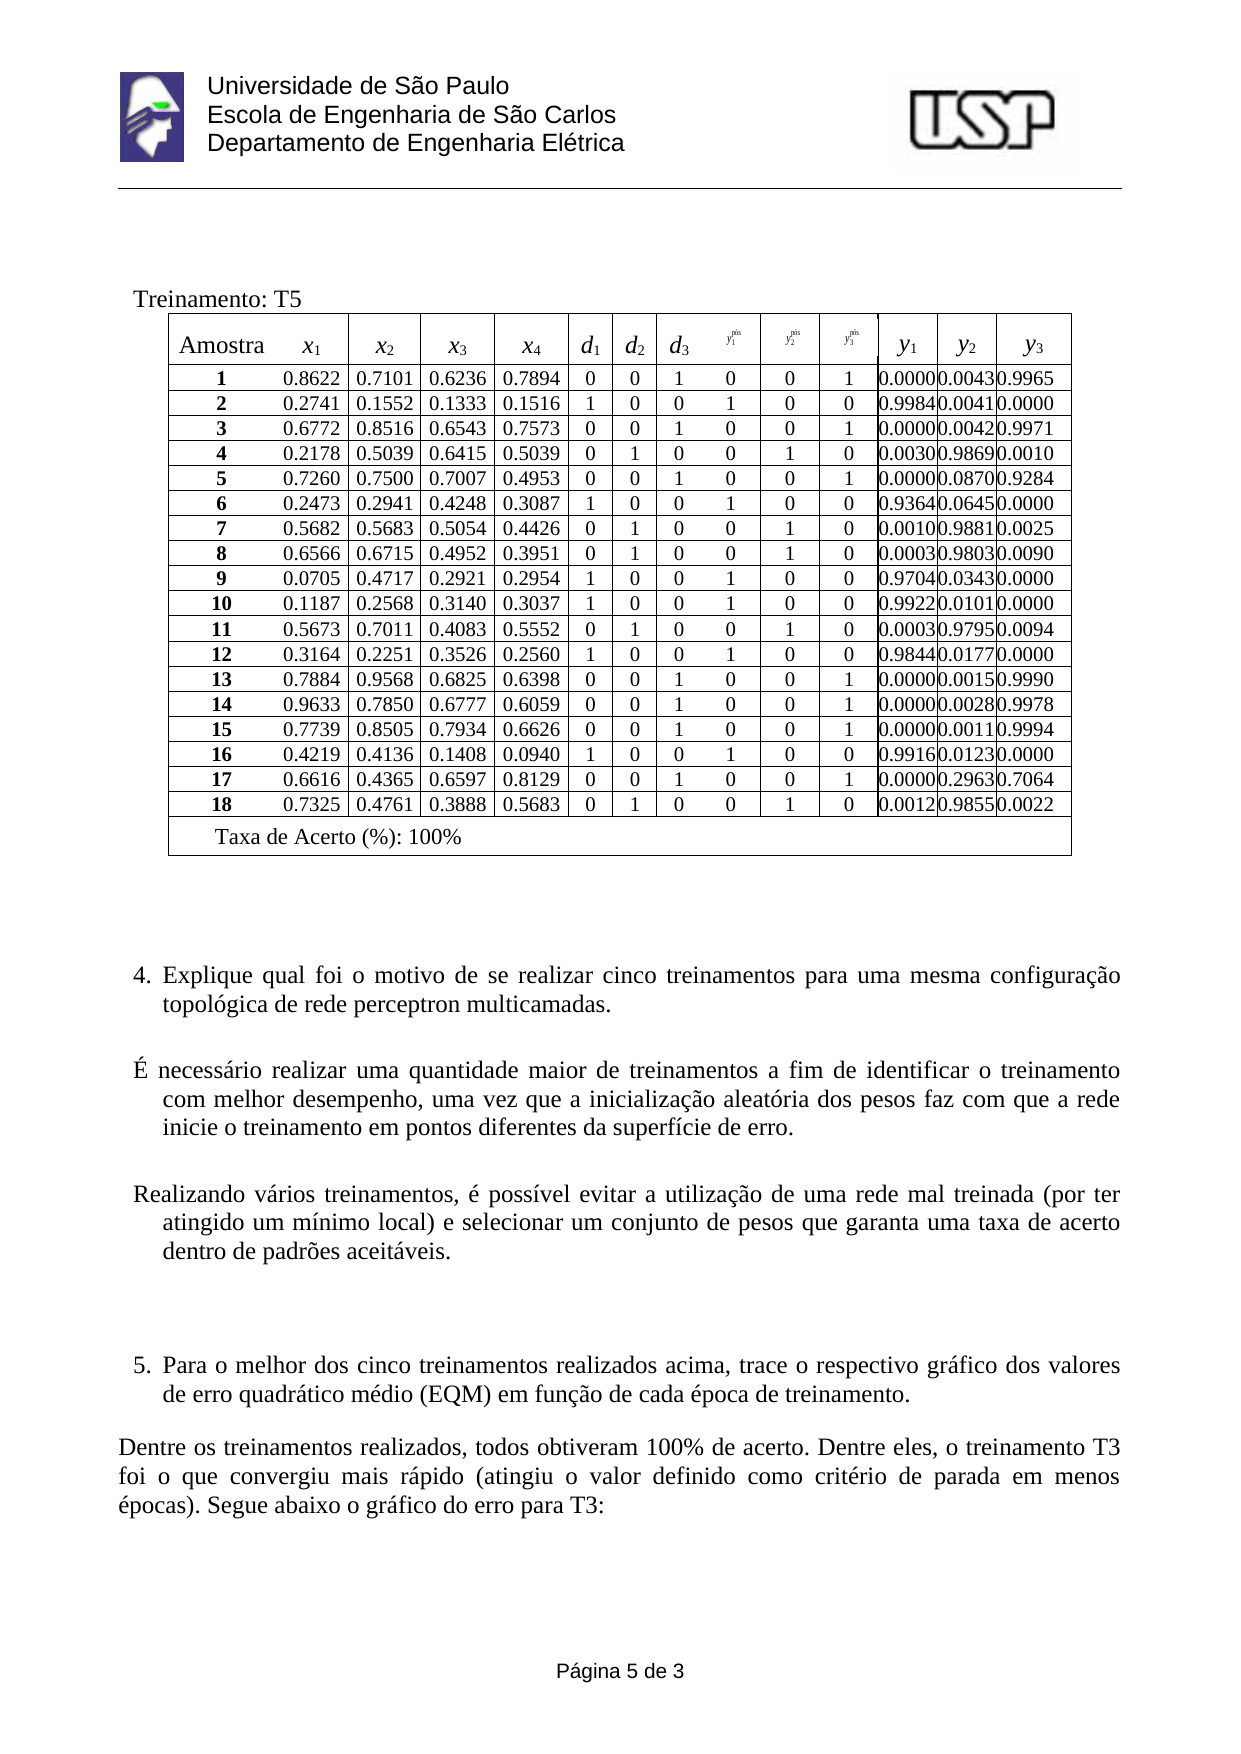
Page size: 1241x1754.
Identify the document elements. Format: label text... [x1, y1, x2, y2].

table_cell 0.7573 [495, 416, 568, 440]
table_cell 1 [820, 717, 877, 741]
picture [119, 72, 184, 162]
table_cell 1 [701, 391, 760, 414]
table_cell 0.6777 [421, 692, 494, 716]
text Treinamento: T5 [133, 284, 1122, 313]
table_cell 0.6597 [421, 767, 494, 791]
table_cell 0.7500 [349, 466, 420, 490]
table_cell 17 [169, 767, 274, 791]
table_cell 0 [613, 767, 656, 791]
table_cell 4 [169, 441, 274, 465]
table_cell 0 [701, 717, 760, 741]
table_cell 0.5054 [421, 516, 494, 540]
table_cell 0.6236 [421, 365, 494, 389]
table_cell 0 [701, 466, 760, 490]
table_cell 0 [569, 466, 612, 490]
table_cell 1 [569, 566, 612, 590]
table_cell 0 [761, 742, 819, 766]
table_cell 0.0022 [997, 792, 1071, 816]
table_cell 0.4426 [495, 516, 568, 540]
table_cell 18 [169, 792, 274, 816]
table_cell 0.7007 [421, 466, 494, 490]
table_cell 1 [761, 516, 819, 540]
table_cell 0 [657, 591, 701, 615]
table_cell 0.0123 [938, 742, 996, 766]
table_cell 1 [701, 491, 760, 515]
table_cell 0.6825 [421, 667, 494, 691]
table_cell 0 [569, 717, 612, 741]
table_cell 1 [569, 391, 612, 414]
table_cell 1 [613, 541, 656, 565]
table_cell 5 [169, 466, 274, 490]
table_cell 0.5039 [495, 441, 568, 465]
table_header [761, 314, 819, 364]
table_cell 0 [761, 365, 819, 389]
table_cell 0.3951 [495, 541, 568, 565]
table_cell 0.3526 [421, 642, 494, 666]
table_cell 0.7739 [274, 717, 348, 741]
table_cell 0 [569, 792, 612, 816]
table_cell 1 [657, 416, 701, 440]
table_cell 1 [569, 591, 612, 615]
table_cell 0 [657, 441, 701, 465]
table_cell 0 [613, 391, 656, 414]
table_cell 14 [169, 692, 274, 716]
table_cell 0 [613, 566, 656, 590]
table_cell 0 [569, 365, 612, 389]
table_cell 7 [169, 516, 274, 540]
table_cell 1 [820, 692, 877, 716]
table_cell 0.2954 [495, 566, 568, 590]
table_cell 0.9971 [997, 416, 1071, 440]
table_cell 0.2473 [274, 491, 348, 515]
table_cell 0.0000 [879, 717, 937, 741]
table_cell 0.6566 [274, 541, 348, 565]
table_cell 0.0705 [274, 566, 348, 590]
table_cell 0.4761 [349, 792, 420, 816]
text Dentre os treinamentos realizados, todos obtiveram 100% de acerto. Dentre eles, o treinamento T3 foi o que convergiu mais rápido (atingiu o valor definido como critério de parada em menos épocas). Segue abaixo o gráfico do erro para T3: [118, 1432, 1122, 1519]
table_cell 0.6415 [421, 441, 494, 465]
table_cell 0 [820, 391, 877, 414]
table_cell 0.4952 [421, 541, 494, 565]
table_cell 0 [569, 441, 612, 465]
table_cell 1 [761, 616, 819, 641]
table_cell 0.2178 [274, 441, 348, 465]
table_cell 0.0010 [879, 516, 937, 540]
table_cell 1 [657, 667, 701, 691]
table_cell 12 [169, 642, 274, 666]
table_cell 0 [701, 667, 760, 691]
table_cell 0 [761, 642, 819, 666]
list Explique qual foi o motivo de se realizar cinco treinamentos para uma mesma configuração topológica de rede perceptron multicamadas. [133, 960, 1122, 1017]
table_cell 0.0003 [879, 616, 937, 641]
table_cell 1 [657, 692, 701, 716]
table_cell 0.4219 [274, 742, 348, 766]
table_cell 0.0000 [879, 767, 937, 791]
table_cell 0.0940 [495, 742, 568, 766]
table_cell 0.5683 [349, 516, 420, 540]
table_cell 0 [701, 516, 760, 540]
table_cell 0 [820, 591, 877, 615]
table_cell 0.7064 [997, 767, 1071, 791]
table_cell 0.5552 [495, 616, 568, 641]
table_cell 0.1516 [495, 391, 568, 414]
table_cell 0.0000 [997, 391, 1071, 414]
table_cell 0 [701, 692, 760, 716]
table_header [820, 314, 878, 364]
table_header y1 [879, 314, 937, 364]
table_cell 0 [761, 767, 819, 791]
table_cell 0.2741 [274, 391, 348, 414]
table_cell 0.9284 [997, 466, 1071, 490]
table_cell 1 [761, 441, 819, 465]
table_cell 0.4365 [349, 767, 420, 791]
table_cell 0 [820, 491, 877, 515]
table_cell 0.9704 [879, 566, 937, 590]
table_cell 0.8129 [495, 767, 568, 791]
table_cell 0.0000 [997, 642, 1071, 666]
text É necessário realizar uma quantidade maior de treinamentos a fim de identificar o treinamento com melhor desempenho, uma vez que a inicialização aleatória dos pesos faz com que a rede inicie o treinamento em pontos diferentes da superfície de erro. [133, 1055, 1122, 1141]
table_cell 0.0000 [997, 591, 1071, 615]
table_cell 0.3888 [421, 792, 494, 816]
table_cell 0.7011 [349, 616, 420, 641]
table_cell 0 [701, 441, 760, 465]
table_cell 0.0043 [938, 365, 996, 389]
table_cell 0 [820, 441, 877, 465]
table_cell 0.5683 [495, 792, 568, 816]
table_cell 1 [657, 466, 701, 490]
table_cell 0.2921 [421, 566, 494, 590]
table_cell 0.0177 [938, 642, 996, 666]
table_cell 0.7894 [495, 365, 568, 389]
table_cell 0 [613, 466, 656, 490]
table_cell 0.7884 [274, 667, 348, 691]
table_cell 0 [657, 541, 701, 565]
table_cell 0.6059 [495, 692, 568, 716]
table_cell 0.9978 [997, 692, 1071, 716]
table_cell 0 [820, 742, 877, 766]
table_cell 0.3164 [274, 642, 348, 666]
table_cell 0.4083 [421, 616, 494, 641]
table_cell 0.0041 [938, 391, 996, 414]
table_cell 0 [569, 692, 612, 716]
table_cell 0.9881 [938, 516, 996, 540]
table_cell 1 [701, 591, 760, 615]
table_cell 1 [613, 516, 656, 540]
table_cell 0.9990 [997, 667, 1071, 691]
table_header [701, 314, 760, 364]
table_cell 1 [657, 767, 701, 791]
table_cell 0 [701, 416, 760, 440]
table_cell 0.6772 [274, 416, 348, 440]
table_cell 0.9965 [997, 365, 1071, 389]
table_cell 0.7260 [274, 466, 348, 490]
table_cell 0.9869 [938, 441, 996, 465]
table_cell 0 [613, 491, 656, 515]
table_cell 1 [569, 491, 612, 515]
table_header Amostra [169, 314, 274, 364]
table_cell 0.4717 [349, 566, 420, 590]
table_cell 0.3140 [421, 591, 494, 615]
table_cell 0.2251 [349, 642, 420, 666]
table_cell 0 [761, 391, 819, 414]
table_cell 0.8622 [274, 365, 348, 389]
table_cell 0.3087 [495, 491, 568, 515]
table_cell 1 [613, 792, 656, 816]
table_header d3 [657, 314, 701, 364]
table_cell 0.5682 [274, 516, 348, 540]
table_header y2 [938, 314, 996, 364]
table_cell 0.0645 [938, 491, 996, 515]
table_header y3 [997, 314, 1071, 364]
table_cell 0 [701, 792, 760, 816]
table_cell 0 [613, 416, 656, 440]
table_cell 0 [820, 541, 877, 565]
table_cell 0.6715 [349, 541, 420, 565]
table_cell 1 [761, 541, 819, 565]
table_cell 0 [569, 516, 612, 540]
table_cell 0.0000 [879, 365, 937, 389]
table_cell 0.2560 [495, 642, 568, 666]
table_cell 10 [169, 591, 274, 615]
table_cell 0.0000 [879, 416, 937, 440]
table_cell 0.9916 [879, 742, 937, 766]
list Para o melhor dos cinco treinamentos realizados acima, trace o respectivo gráfico dos valores de erro quadrático médio (EQM) em função de cada época de treinamento. [133, 1350, 1122, 1407]
table_cell 0.7101 [349, 365, 420, 389]
table_cell 0 [761, 566, 819, 590]
table_cell 0 [820, 616, 877, 641]
table_cell 0.9795 [938, 616, 996, 641]
table_cell 0.0000 [879, 692, 937, 716]
table_cell 0.0012 [879, 792, 937, 816]
table_cell 0 [569, 767, 612, 791]
table_cell 0 [761, 717, 819, 741]
table_cell 9 [169, 566, 274, 590]
table_cell 8 [169, 541, 274, 565]
table_header d1 [569, 314, 612, 364]
table_cell 0.1333 [421, 391, 494, 414]
table_cell 2 [169, 391, 274, 414]
table_cell 1 [613, 616, 656, 641]
table_cell 0 [569, 667, 612, 691]
table_cell 0.9803 [938, 541, 996, 565]
table_cell 1 [657, 365, 701, 389]
table_cell 0.6616 [274, 767, 348, 791]
table_cell 15 [169, 717, 274, 741]
table_cell 0.8505 [349, 717, 420, 741]
table_cell 0 [613, 591, 656, 615]
table_cell 0.9994 [997, 717, 1071, 741]
table_cell 0.2963 [938, 767, 996, 791]
table_cell 0 [613, 742, 656, 766]
table_cell 0.5673 [274, 616, 348, 641]
table_cell 0 [613, 692, 656, 716]
table_cell Taxa de Acerto (%): 100% [169, 817, 1071, 855]
table_cell 0 [701, 767, 760, 791]
table_cell 0.0000 [879, 667, 937, 691]
table_cell 0.9364 [879, 491, 937, 515]
table_cell 13 [169, 667, 274, 691]
table_cell 16 [169, 742, 274, 766]
table_cell 0.3037 [495, 591, 568, 615]
table_cell 0.0042 [938, 416, 996, 440]
table_cell 0.6626 [495, 717, 568, 741]
table_cell 1 [657, 717, 701, 741]
table_cell 0.9844 [879, 642, 937, 666]
table_cell 0 [569, 416, 612, 440]
table_cell 1 [701, 642, 760, 666]
table_cell 0.7325 [274, 792, 348, 816]
table_cell 0.9855 [938, 792, 996, 816]
table_cell 0.1187 [274, 591, 348, 615]
table_cell 0 [657, 516, 701, 540]
table_cell 0 [820, 516, 877, 540]
table_cell 1 [820, 767, 877, 791]
table_cell 3 [169, 416, 274, 440]
table_cell 0 [701, 541, 760, 565]
table_cell 0 [761, 416, 819, 440]
table_cell 1 [169, 365, 274, 389]
table_cell 0.2941 [349, 491, 420, 515]
table_cell 0.4953 [495, 466, 568, 490]
table_cell 1 [820, 365, 877, 389]
table_header x3 [421, 314, 494, 364]
table_header x1 [274, 314, 348, 364]
table_cell 0.9984 [879, 391, 937, 414]
table_cell 0.0094 [997, 616, 1071, 641]
table_cell 0.2568 [349, 591, 420, 615]
table_cell 0 [761, 667, 819, 691]
table_cell 0.7934 [421, 717, 494, 741]
table_cell 0.0090 [997, 541, 1071, 565]
table_cell 0.4248 [421, 491, 494, 515]
table_cell 0 [701, 365, 760, 389]
table_cell 0 [820, 642, 877, 666]
table_cell 0.0010 [997, 441, 1071, 465]
table_cell 0.0025 [997, 516, 1071, 540]
table_cell 0 [820, 792, 877, 816]
table_cell 0.0101 [938, 591, 996, 615]
table_cell 0.6398 [495, 667, 568, 691]
table_cell 6 [169, 491, 274, 515]
table_cell 0 [761, 491, 819, 515]
table_cell 0 [761, 692, 819, 716]
table_header x2 [349, 314, 420, 364]
table_cell 0 [657, 391, 701, 414]
table_cell 1 [569, 642, 612, 666]
table_cell 0.4136 [349, 742, 420, 766]
table_cell 0 [761, 466, 819, 490]
picture [888, 71, 1082, 175]
table_cell 1 [761, 792, 819, 816]
table_cell 0 [657, 616, 701, 641]
table_cell 0 [613, 667, 656, 691]
table_cell 0.1552 [349, 391, 420, 414]
table_cell 1 [569, 742, 612, 766]
table_header d2 [613, 314, 656, 364]
text Realizando vários treinamentos, é possível evitar a utilização de uma rede mal treinada (por ter atingido um mínimo local) e selecionar um conjunto de pesos que garanta uma taxa de acerto dentro de padrões aceitáveis. [133, 1179, 1122, 1265]
table_cell 0 [613, 642, 656, 666]
table_cell 0 [657, 742, 701, 766]
table_cell 0.5039 [349, 441, 420, 465]
table_cell 0 [569, 541, 612, 565]
table_cell 0.0000 [879, 466, 937, 490]
table_cell 0.9922 [879, 591, 937, 615]
table_cell 0.8516 [349, 416, 420, 440]
table_cell 0.9568 [349, 667, 420, 691]
table_cell 0 [657, 566, 701, 590]
table_cell 0 [613, 365, 656, 389]
table_cell 0.0000 [997, 742, 1071, 766]
table_cell 0.0030 [879, 441, 937, 465]
table_cell 0.0015 [938, 667, 996, 691]
table_cell 1 [820, 416, 877, 440]
table_cell 0 [701, 616, 760, 641]
table_cell 0.7850 [349, 692, 420, 716]
table_cell 0.0003 [879, 541, 937, 565]
table_cell 0 [569, 616, 612, 641]
table_cell 0.0343 [938, 566, 996, 590]
table_cell 0 [820, 566, 877, 590]
table_cell 0 [657, 792, 701, 816]
table_cell 1 [701, 566, 760, 590]
table_cell 0.0028 [938, 692, 996, 716]
table_cell 1 [820, 466, 877, 490]
table_cell 0.0870 [938, 466, 996, 490]
table_header x4 [495, 314, 568, 364]
table_cell 0.0000 [997, 491, 1071, 515]
table_cell 1 [613, 441, 656, 465]
table_cell 0 [657, 642, 701, 666]
table_cell 0 [657, 491, 701, 515]
table_cell 1 [820, 667, 877, 691]
table_cell 0.0011 [938, 717, 996, 741]
table_cell 11 [169, 616, 274, 641]
table_cell 0.0000 [997, 566, 1071, 590]
table_cell 0.6543 [421, 416, 494, 440]
table_cell 0 [761, 591, 819, 615]
table_cell 1 [701, 742, 760, 766]
table_cell 0 [613, 717, 656, 741]
table_cell 0.1408 [421, 742, 494, 766]
table_cell 0.9633 [274, 692, 348, 716]
